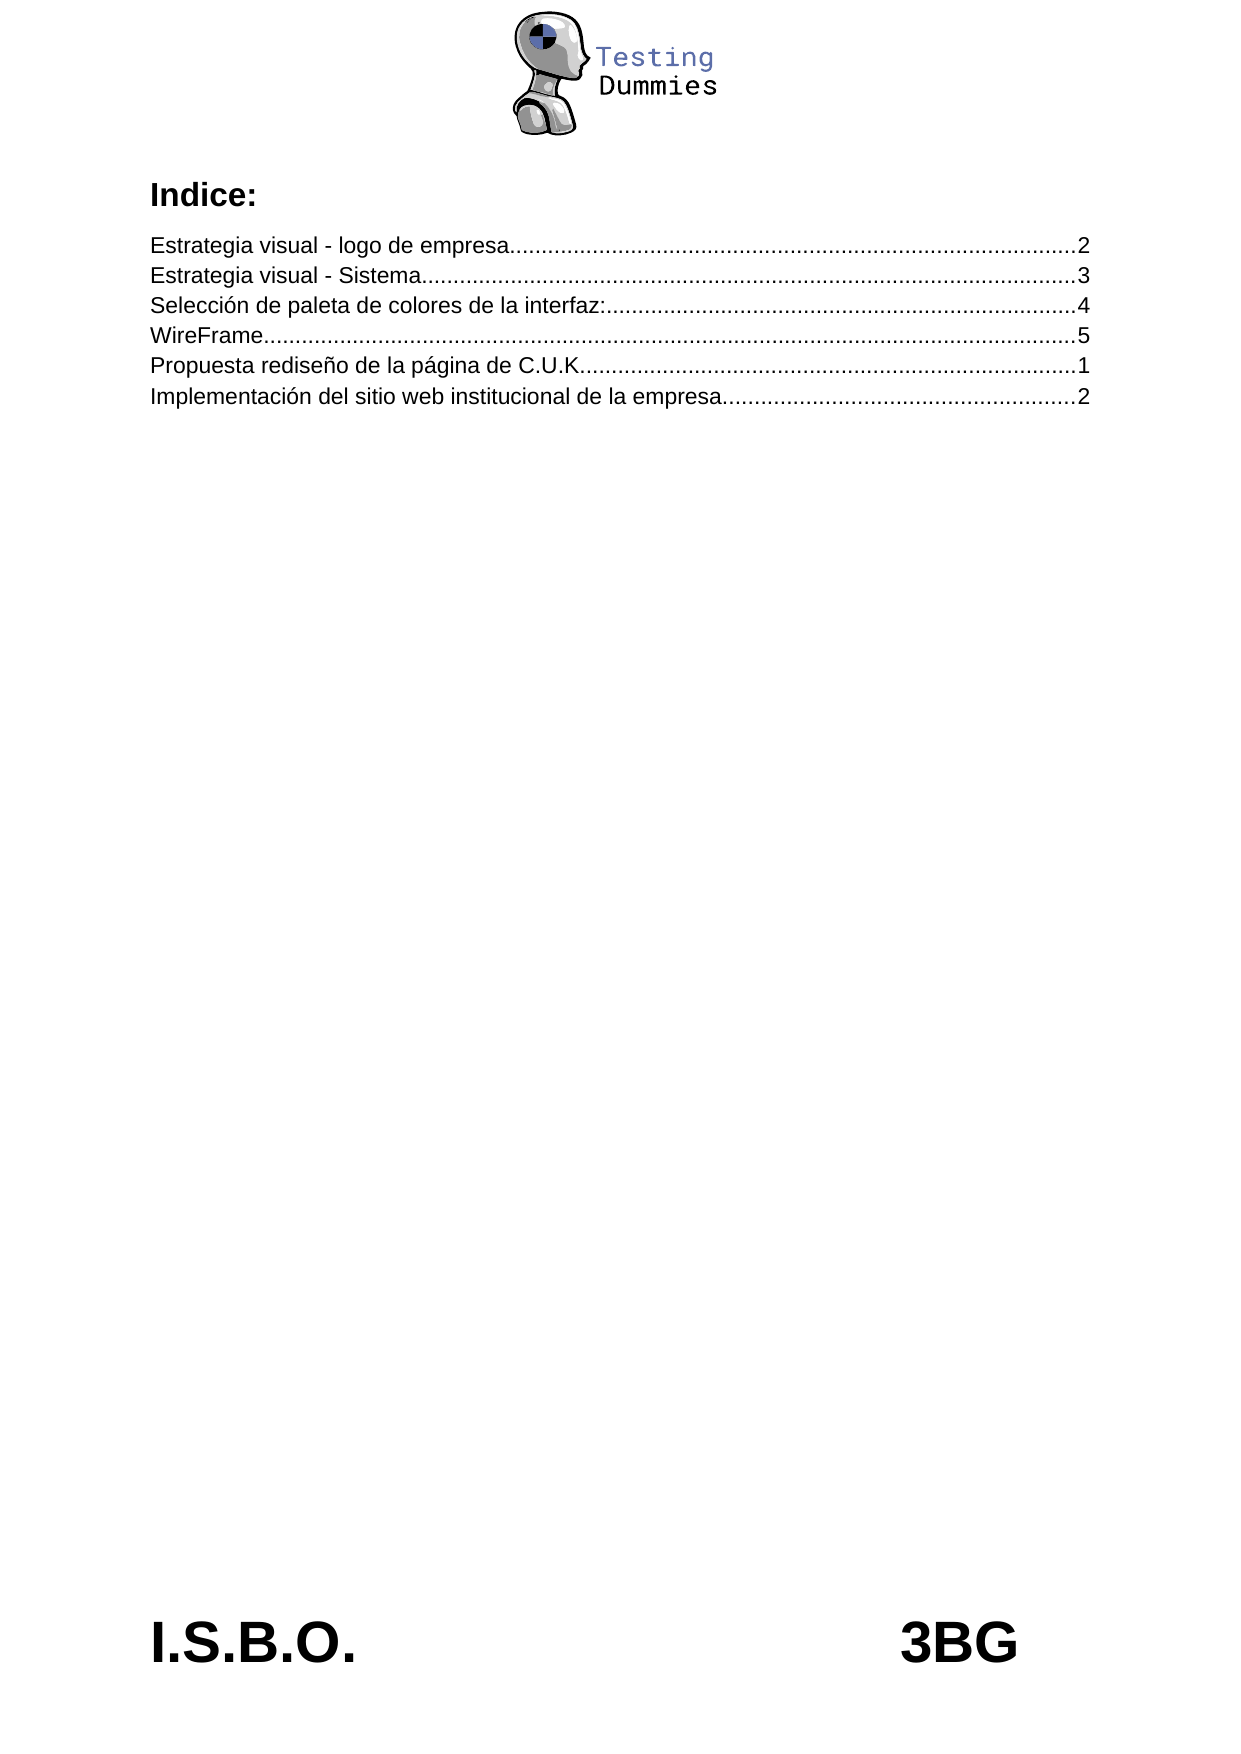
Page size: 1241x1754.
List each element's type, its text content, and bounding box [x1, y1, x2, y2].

text Implementación del sitio web institucional de la empresa. 2 [150, 383, 1090, 409]
text Propuesta rediseño de la página de C.U.K. 1 [150, 352, 1090, 379]
text Estrategia visual - logo de empresa 2 [150, 232, 1090, 258]
text WireFrame 5 [150, 322, 1090, 349]
text Selección de paleta de colores de la interfaz: 4 [150, 292, 1090, 318]
subtitle Indice: [150, 175, 1090, 213]
text Estrategia visual - Sistema 3 [150, 262, 1090, 288]
